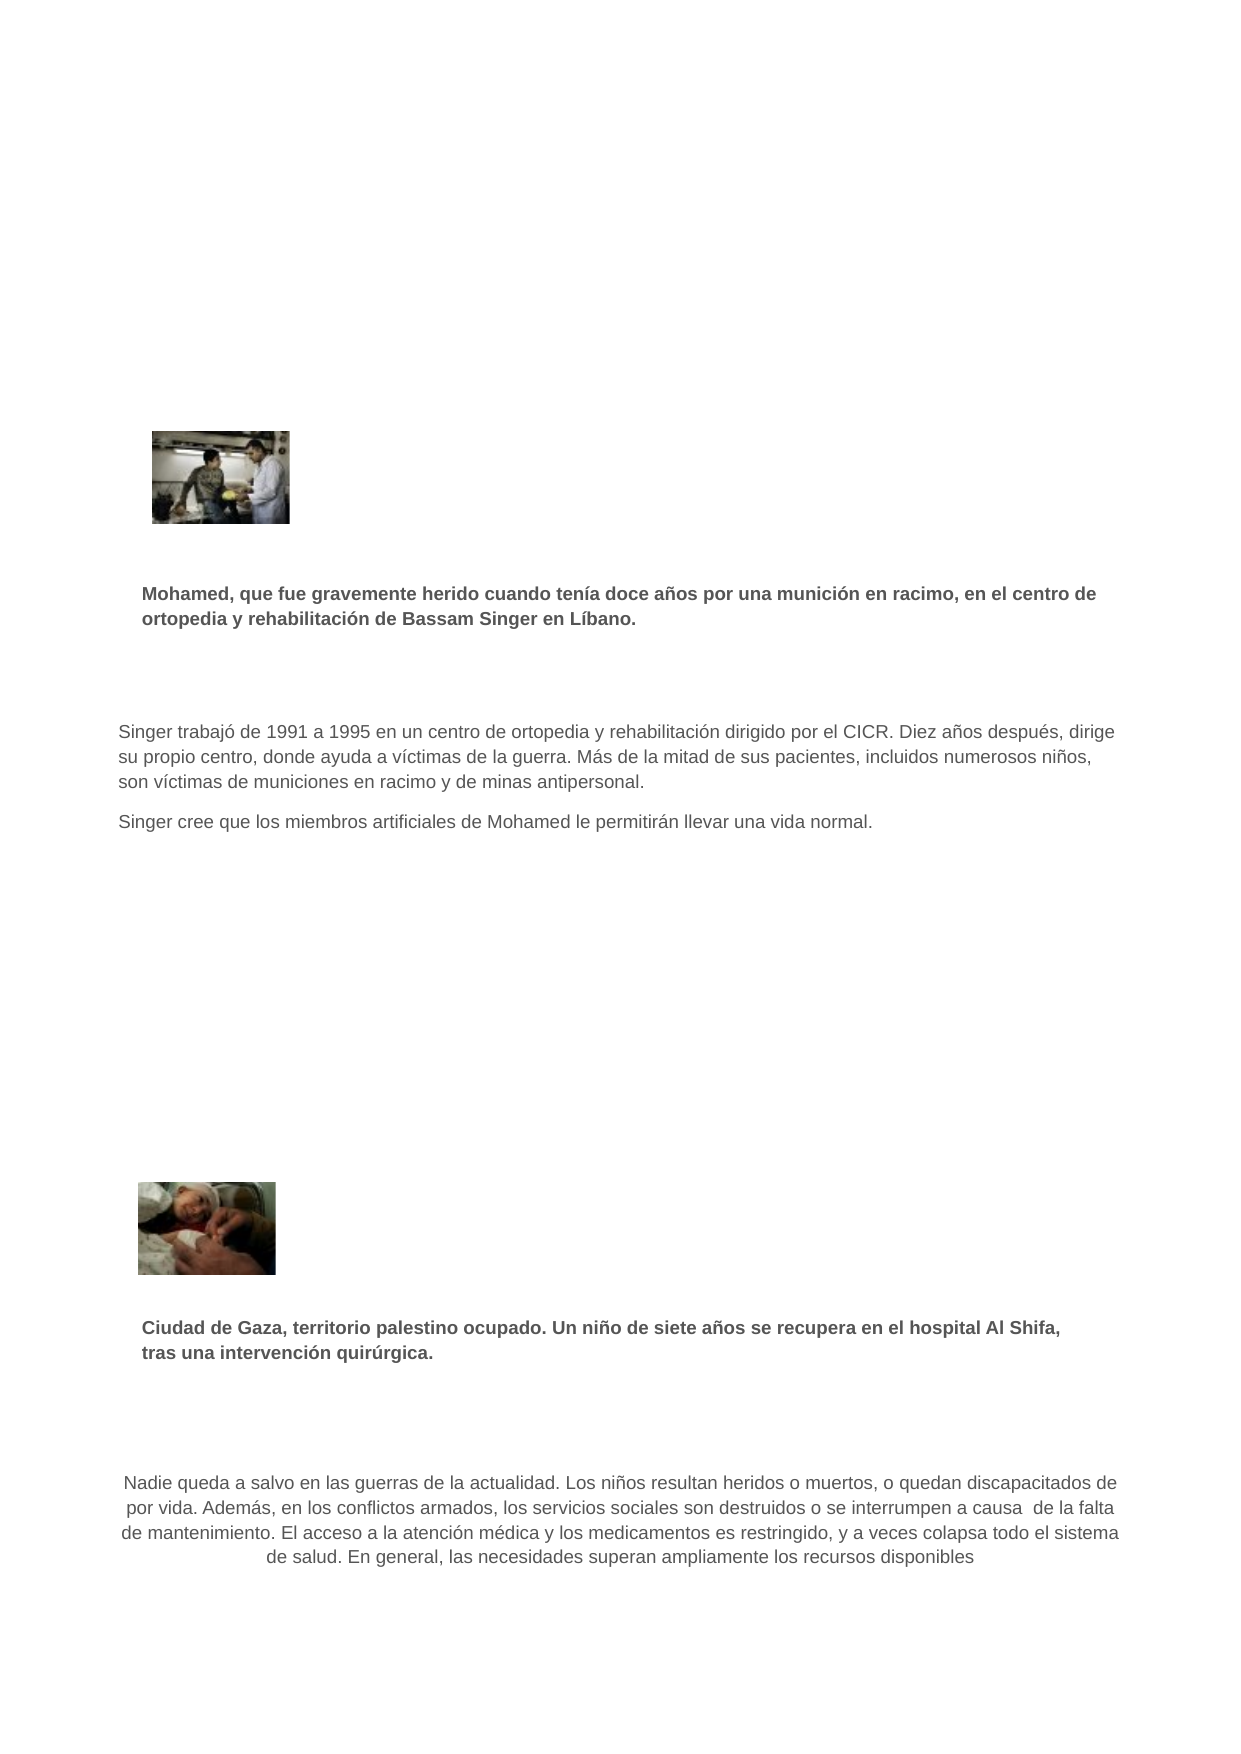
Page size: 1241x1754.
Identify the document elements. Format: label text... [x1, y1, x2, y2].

text Ciudad de Gaza, territorio palestino ocupado. Un niño de siete años se recupera en el hospital Al Shifa, tras una intervención quirúrgica. [142, 1317, 1099, 1363]
picture [138, 1182, 276, 1275]
text Singer cree que los miembros artificiales de Mohamed le permitirán llevar una vida normal. [118, 811, 1122, 833]
picture [152, 431, 290, 524]
text Nadie queda a salvo en las guerras de la actualidad. Los niños resultan heridos o muertos, o quedan discapacitados de por vida. Además, en los conflictos armados, los servicios sociales son destruidos o se interrumpen a causa de la falta de mantenimiento. El acceso a la atención médica y los medicamentos es restringido, y a veces colapsa todo el sistema de salud. En general, las necesidades superan ampliamente los recursos disponibles [118, 1472, 1122, 1568]
text Mohamed, que fue gravemente herido cuando tenía doce años por una munición en racimo, en el centro de ortopedia y rehabilitación de Bassam Singer en Líbano. [142, 583, 1099, 629]
text Singer trabajó de 1991 a 1995 en un centro de ortopedia y rehabilitación dirigido por el CICR. Diez años después, dirige su propio centro, donde ayuda a víctimas de la guerra. Más de la mitad de sus pacientes, incluidos numerosos niños, son víctimas de municiones en racimo y de minas antipersonal. [118, 721, 1122, 792]
